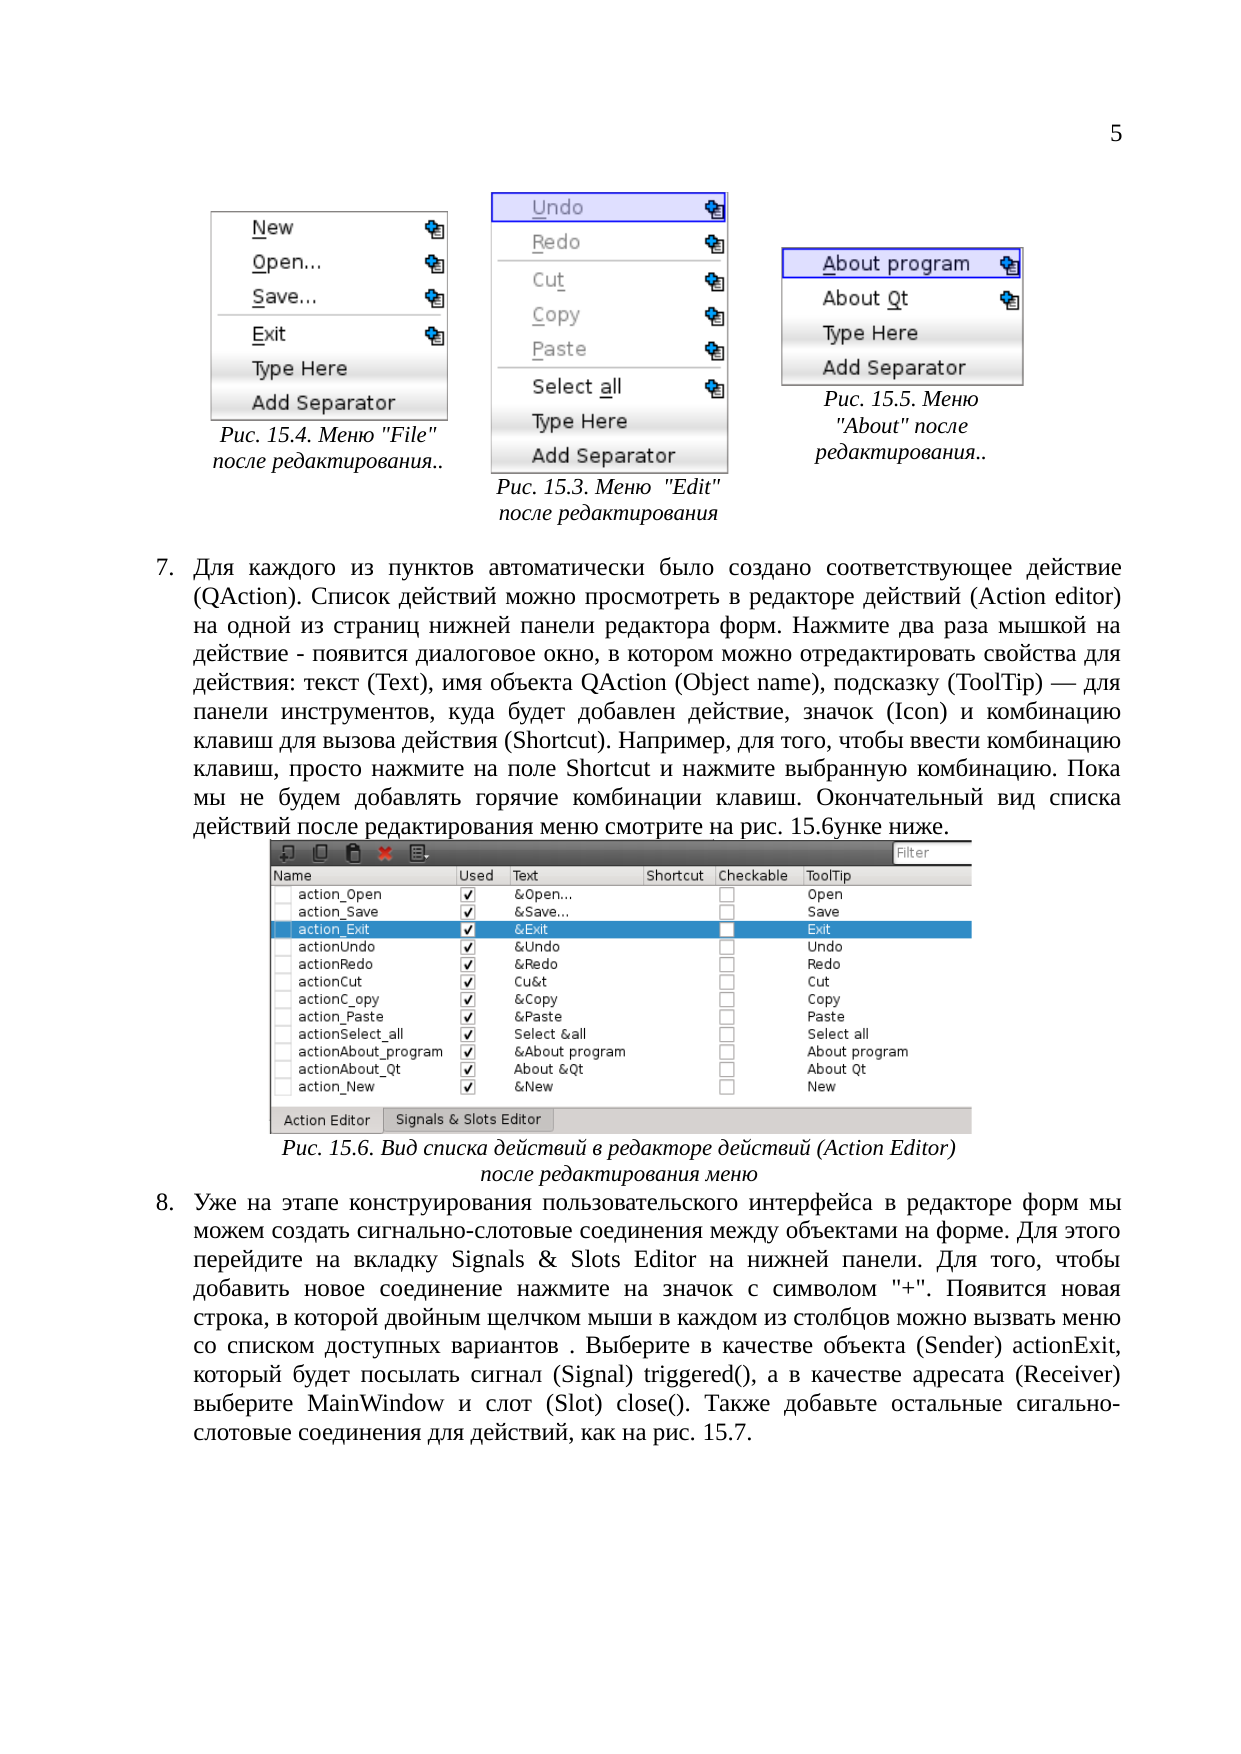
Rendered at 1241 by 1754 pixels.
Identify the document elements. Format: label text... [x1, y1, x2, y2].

text Рис. 15.4. Меню "File" после редактирования.. [210, 421, 448, 474]
picture [268, 839, 972, 1134]
picture [210, 211, 448, 421]
text Рис. 15.5. Меню "About" после редактирования.. [781, 386, 1023, 464]
list Уже на этапе конструирования пользовательского интерфейса в редакторе форм мы можем создать сигнально-слотовые соединения между объектами на форме. Для этого перейдите на вкладку Signals & Slots Editor на нижней панели. Для того, чтобы добавить новое соединение нажмите на значок с символом "+". Появится новая строка, в которой двойным щелчком мыши в каждом из столбцов можно вызвать меню со списком доступных вариантов . Выберите в качестве объекта (Sender) actionExit, который будет посылать сигнал (Signal) triggered(), а в качестве адресата (Receiver) выберите MainWindow и слот (Slot) close(). Также добавьте остальные сигально- слотовые соединения для действий, как на рис. 15.7. [156, 1187, 1122, 1446]
picture [781, 247, 1024, 386]
text Рис. 15.6. Вид списка действий в редакторе действий (Action Editor) после редактирования меню [269, 1134, 971, 1187]
text Рис. 15.3. Меню "Edit" после редактирования [491, 474, 728, 526]
list Для каждого из пунктов автоматически было создано соответствующее действие (QAction). Список действий можно просмотреть в редакторе действий (Action editor) на одной из страниц нижней панели редактора форм. Нажмите два раза мышкой на действие - появится диалоговое окно, в котором можно отредактировать свойства для действия: текст (Text), имя объекта QAction (Object name), подсказку (ToolTip) — для панели инструментов, куда будет добавлен действие, значок (Icon) и комбинацию клавиш для вызова действия (Shortcut). Например, для того, чтобы ввести комбинацию клавиш, просто нажмите на поле Shortcut и нажмите выбранную комбинацию. Пока мы не будем добавлять горячие комбинации клавиш. Окончательный вид списка действий после редактирования меню смотрите на рис. 15.6унке ниже. [156, 552, 1122, 840]
picture [490, 192, 729, 474]
